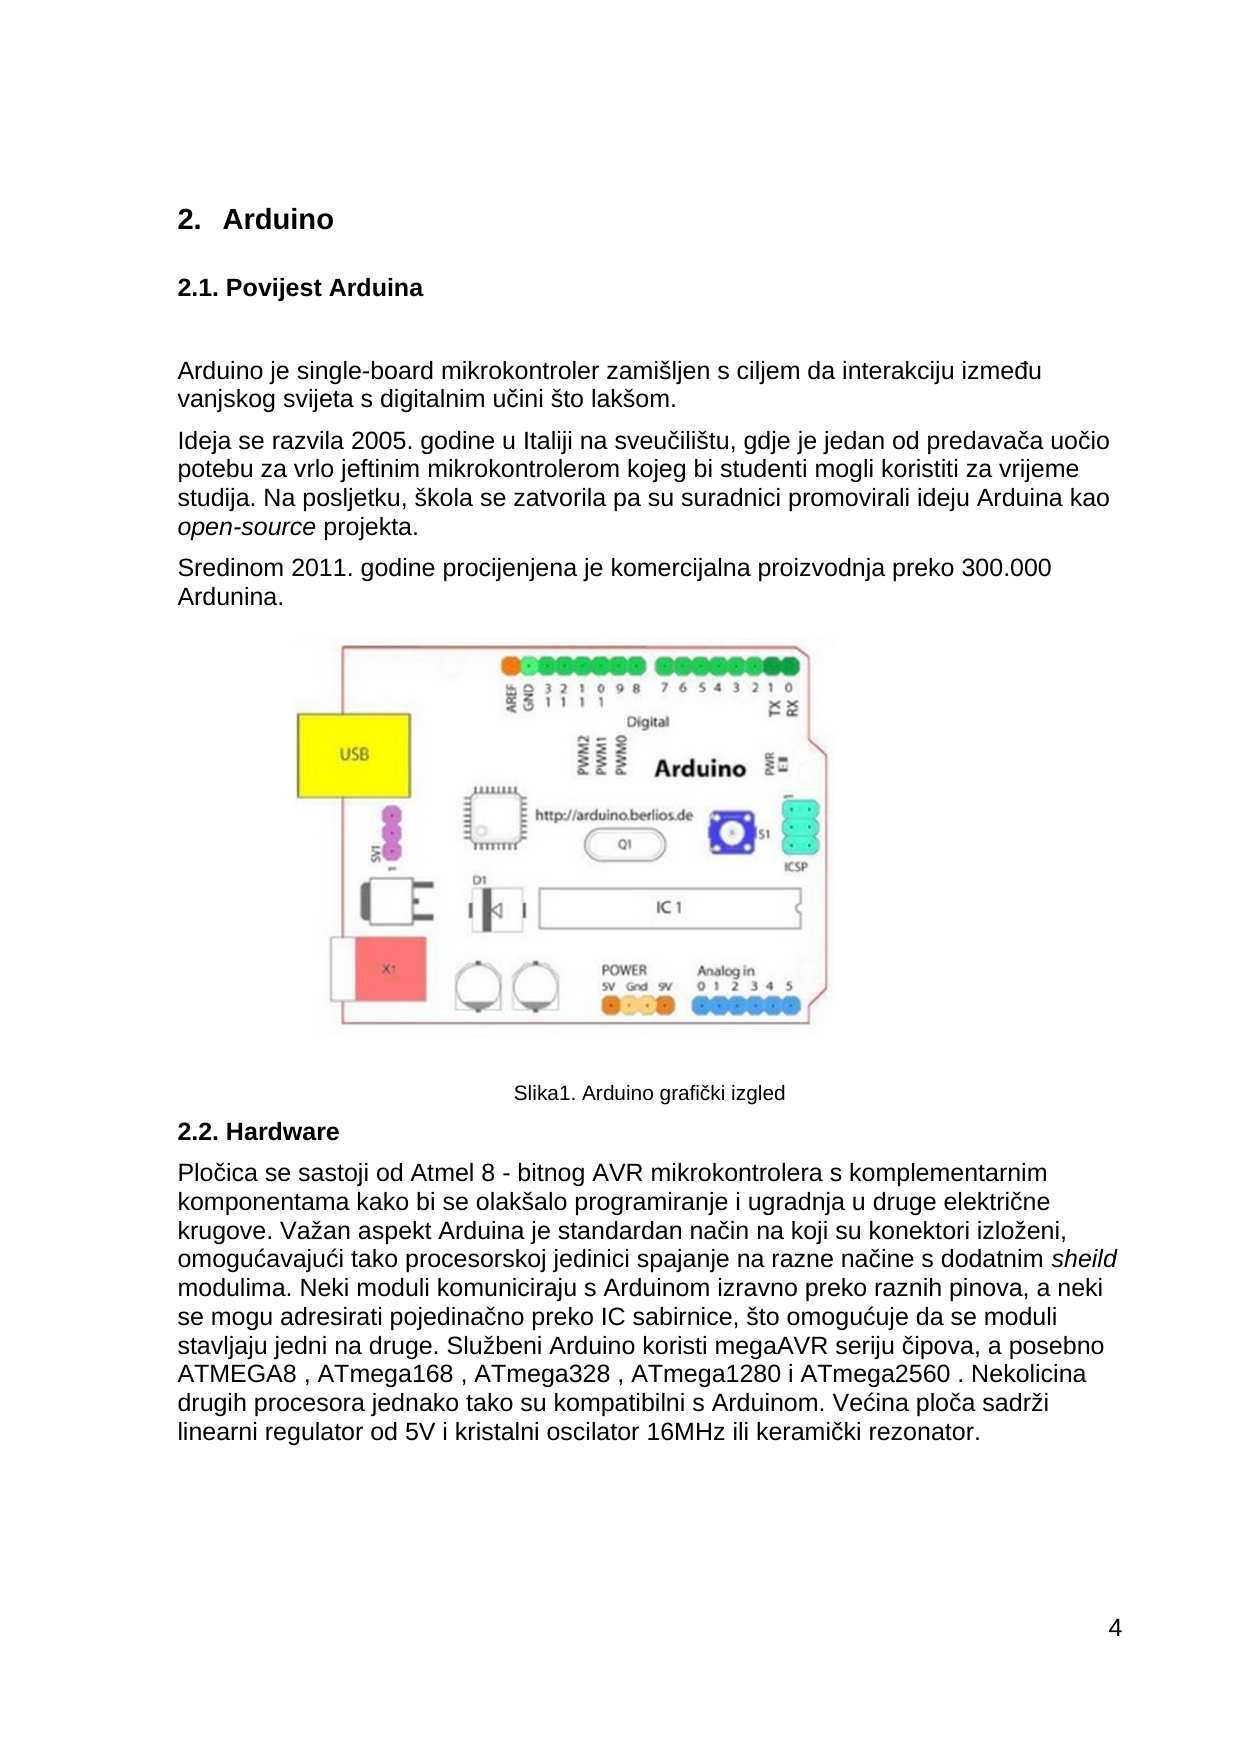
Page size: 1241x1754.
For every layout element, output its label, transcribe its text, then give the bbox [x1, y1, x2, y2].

text Slika1. Arduino grafički izgled [177, 1080, 1122, 1104]
text Sredinom 2011. godine procijenjena je komercijalna proizvodnja preko 300.000 Ardunina. [177, 553, 1122, 611]
text Ideja se razvila 2005. godine u Italiji na sveučilištu, gdje je jedan od predavača uočio potebu za vrlo jeftinim mikrokontrolerom kojeg bi studenti mogli koristiti za vrijeme studija. Na posljetku, škola se zatvorila pa su suradnici promovirali ideju Arduina kao open-source projekta. [177, 426, 1122, 541]
subtitle Arduino [177, 202, 1122, 236]
text 2.2. Hardware [177, 1117, 1122, 1146]
picture [273, 623, 1026, 1068]
text 2.1. Povijest Arduina [177, 273, 1122, 302]
text Arduino je single-board mikrokontroler zamišljen s ciljem da interakciju između vanjskog svijeta s digitalnim učini što lakšom. [177, 356, 1122, 413]
text Pločica se sastoji od Atmel 8 - bitnog AVR mikrokontrolera s komplementarnim komponentama kako bi se olakšalo programiranje i ugradnja u druge električne krugove. Važan aspekt Arduina je standardan način na koji su konektori izloženi, omogućavajući tako procesorskoj jedinici spajanje na razne načine s dodatnim sheild modulima. Neki moduli komuniciraju s Arduinom izravno preko raznih pinova, a neki se mogu adresirati pojedinačno preko IC sabirnice, što omogućuje da se moduli stavljaju jedni na druge. Službeni Arduino koristi megaAVR seriju čipova, a posebno ATMEGA8 , ATmega168 , ATmega328 , ATmega1280 i ATmega2560 . Nekolicina drugih procesora jednako tako su kompatibilni s Arduinom. Većina ploča sadrži linearni regulator od 5V i kristalni oscilator 16MHz ili keramički rezonator. [177, 1158, 1122, 1446]
